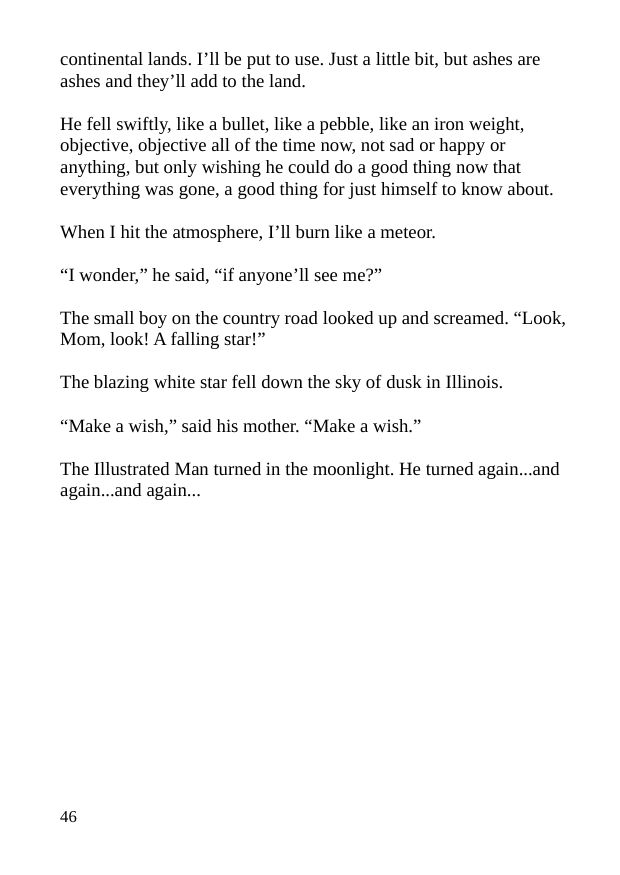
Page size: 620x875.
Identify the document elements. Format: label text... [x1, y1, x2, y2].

text continental lands. I’ll be put to use. Just a little bit, but ashes are ashes and they’ll add to the land. He fell swiftly, like a bullet, like a pebble, like an iron weight, objective, objective all of the time now, not sad or happy or anything, but only wishing he could do a good thing now that everything was gone, a good thing for just himself to know about. When I hit the atmosphere, I’ll burn like a meteor. “I wonder,” he said, “if anyone’ll see me?” The small boy on the country road looked up and screamed. “Look, Mom, look! A falling star!” The blazing white star fell down the sky of dusk in Illinois. “Make a wish,” said his mother. “Make a wish.” The Illustrated Man turned in the moonlight. He turned again...and again...and again... [60, 48, 571, 501]
